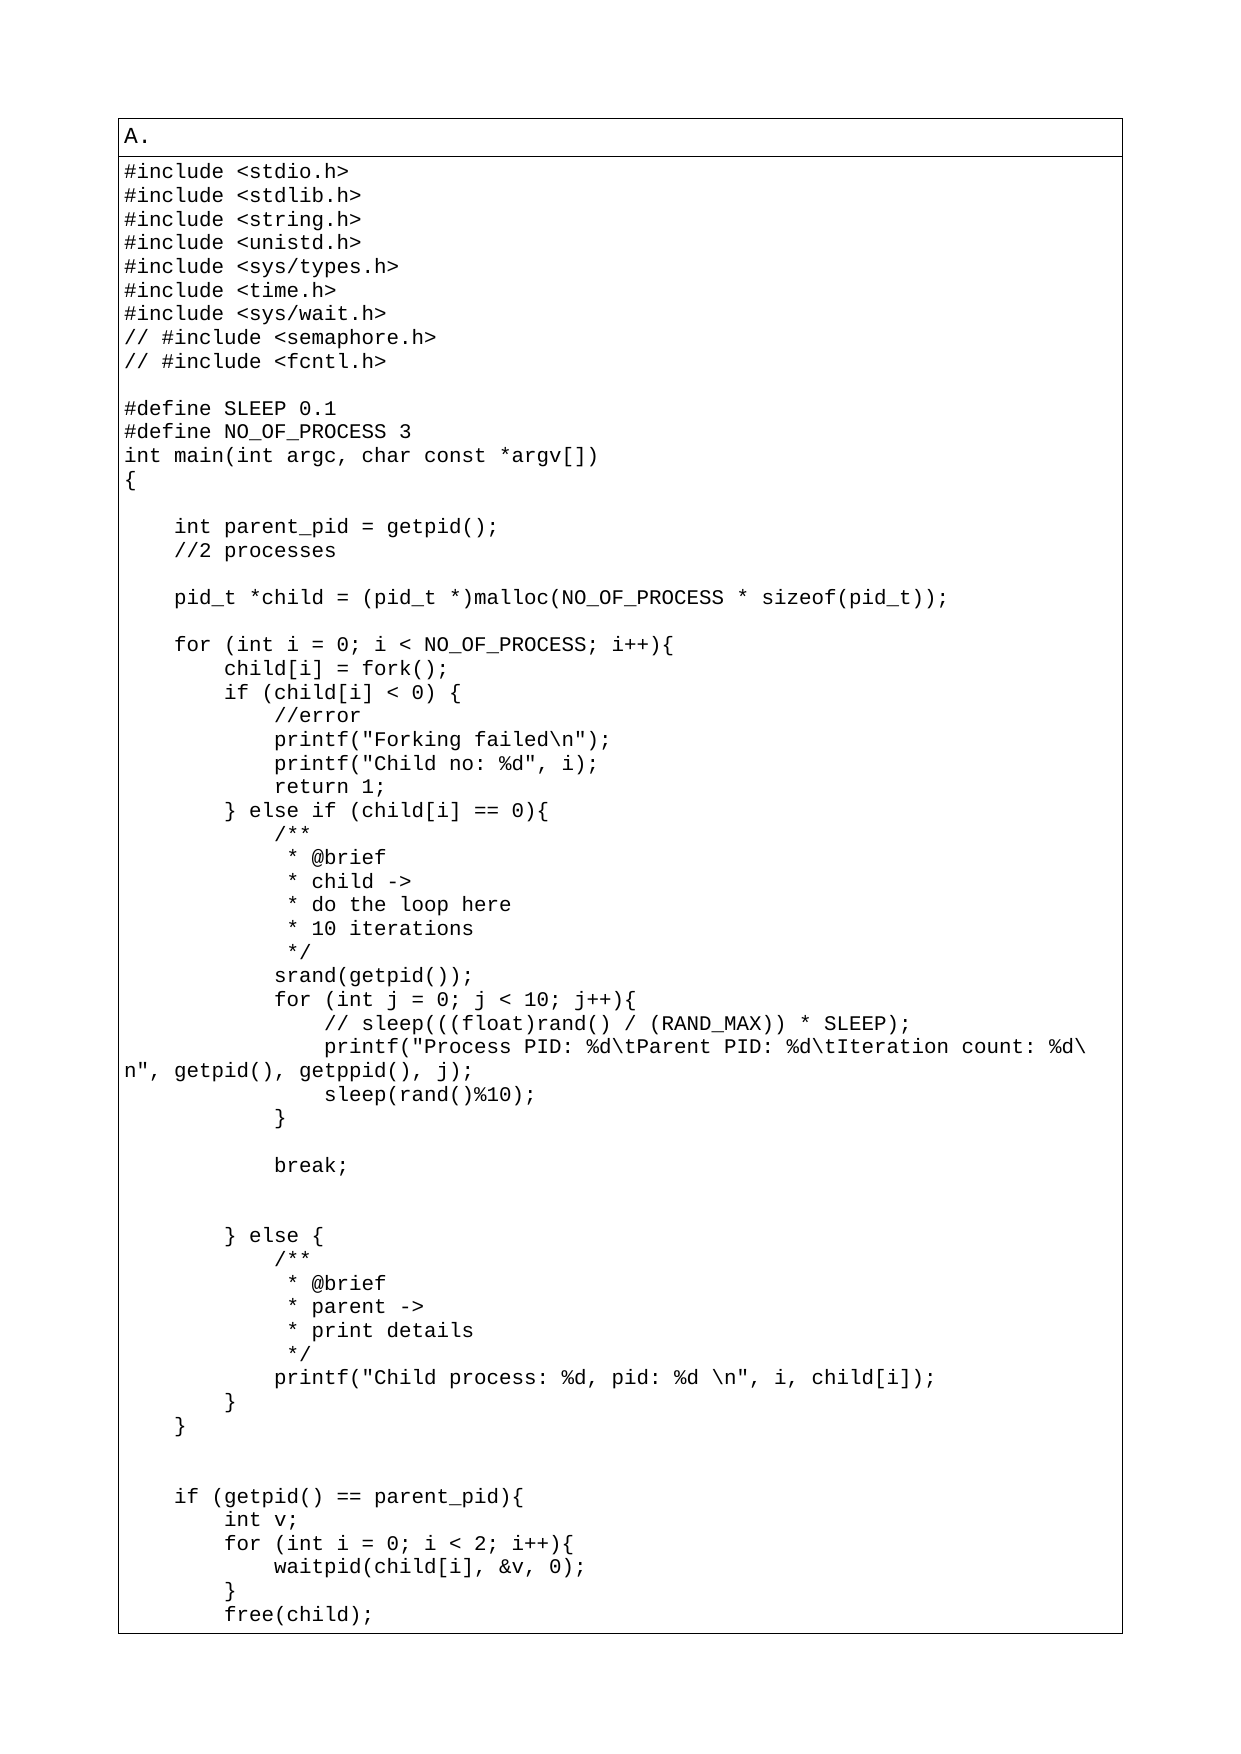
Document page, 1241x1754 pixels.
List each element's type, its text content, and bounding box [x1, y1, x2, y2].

table_header A. [119, 119, 1122, 156]
table_cell #include <stdio.h> #include <stdlib.h> #include <string.h> #include <unistd.h> #include <sys/types.h> #include <time.h> #include <sys/wait.h> // #include <semaphore.h> // #include <fcntl.h> #define SLEEP 0.1 #define NO_OF_PROCESS 3 int main(int argc, char const *argv[]) { int parent_pid = getpid(); //2 processes pid_t *child = (pid_t *)malloc(NO_OF_PROCESS * sizeof(pid_t)); for (int i = 0; i < NO_OF_PROCESS; i++){ child[i] = fork(); if (child[i] < 0) { //error printf("Forking failed\n"); printf("Child no: %d", i); return 1; } else if (child[i] == 0){ /** * @brief * child -> * do the loop here * 10 iterations */ srand(getpid()); for (int j = 0; j < 10; j++){ // sleep(((float)rand() / (RAND_MAX)) * SLEEP); printf("Process PID: %d\tParent PID: %d\tIteration count: %d\n", getpid(), getppid(), j); sleep(rand()%10); } break; } else { /** * @brief * parent -> * print details */ printf("Child process: %d, pid: %d \n", i, child[i]); } } if (getpid() == parent_pid){ int v; for (int i = 0; i < 2; i++){ waitpid(child[i], &v, 0); } free(child); [119, 157, 1122, 1633]
